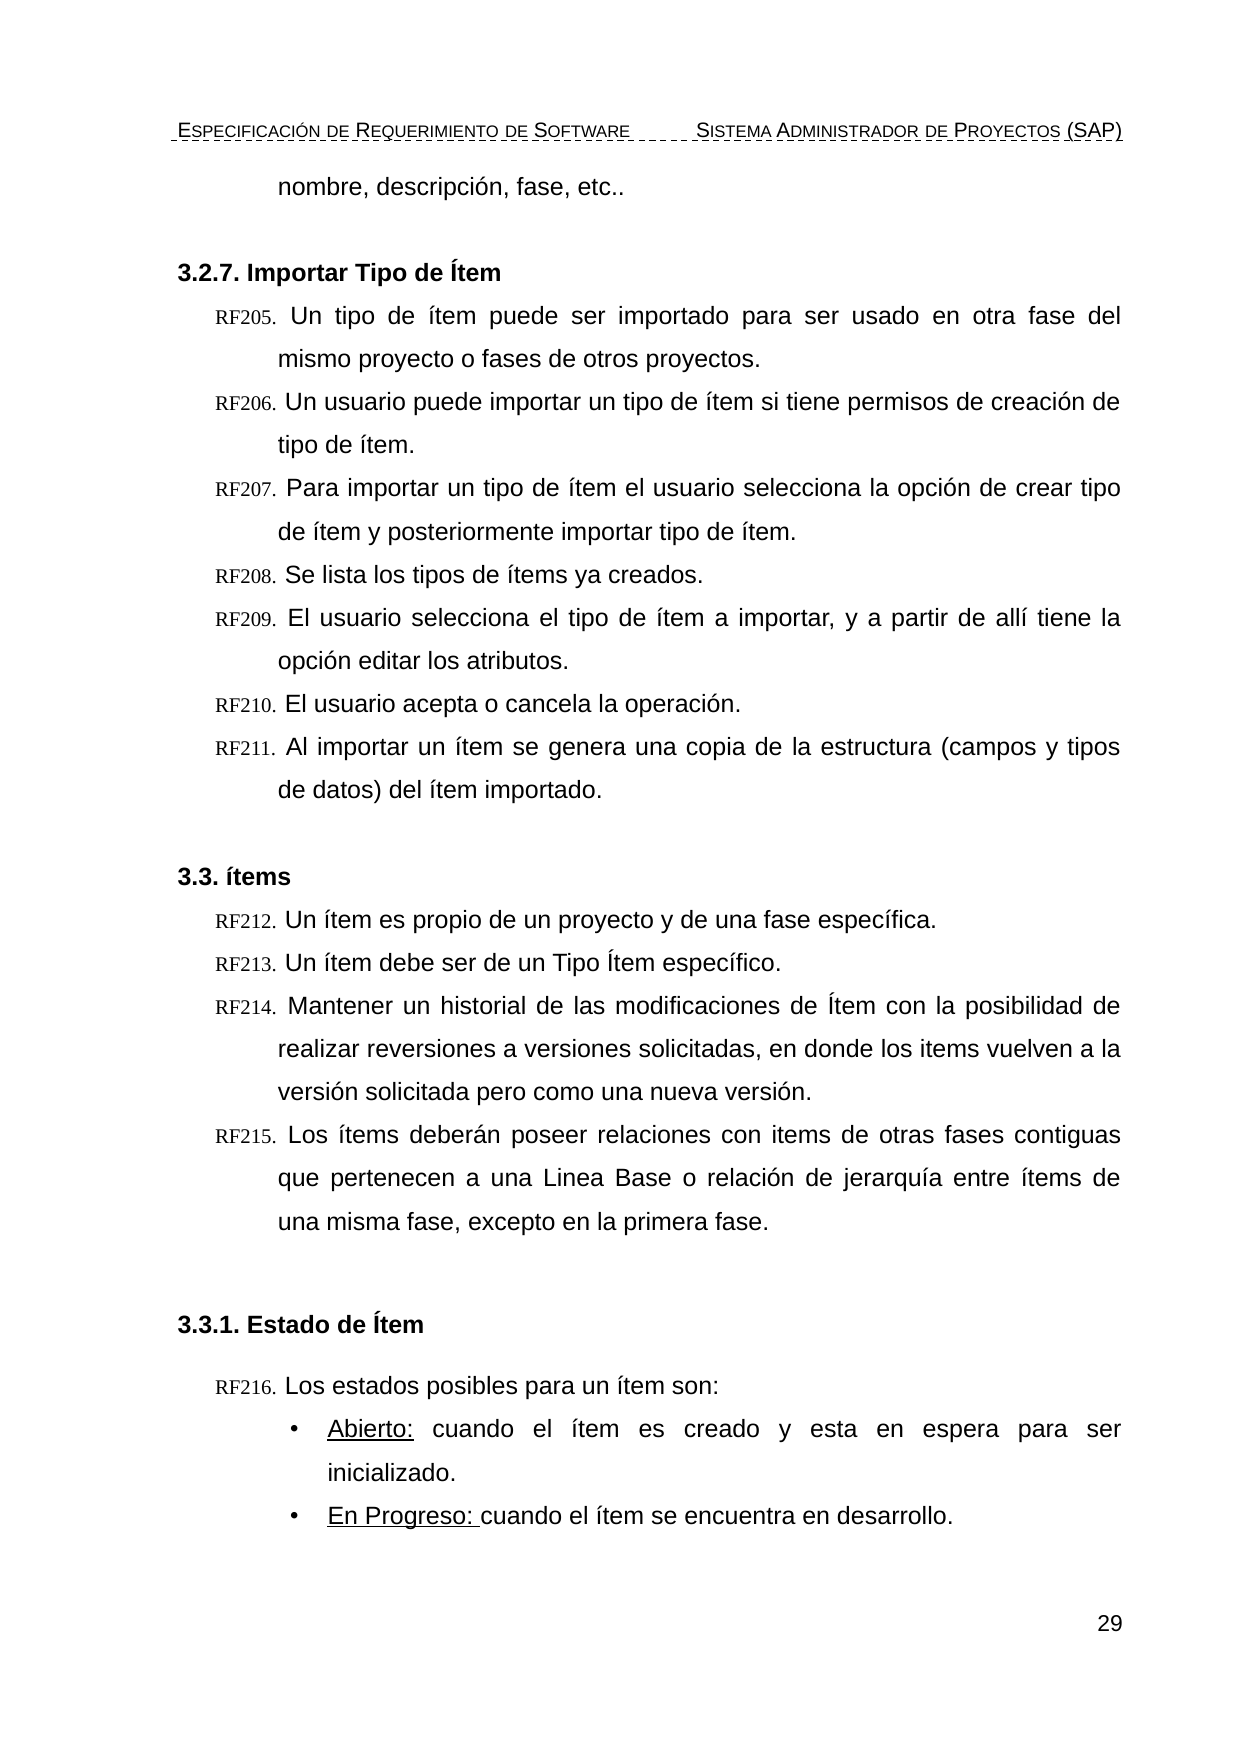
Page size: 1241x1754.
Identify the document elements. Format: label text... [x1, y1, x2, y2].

list Un tipo de ítem puede ser importado para ser usado en otra fase del mismo proyecto o fases de otros proyectos. [215, 301, 1122, 373]
list Al importar un ítem se genera una copia de la estructura (campos y tipos de datos) del ítem importado. [215, 732, 1122, 804]
list 3.3.1. Estado de Ítem [114, 1311, 1122, 1339]
text 3.3. ítems [177, 862, 1122, 890]
list Abierto: cuando el ítem es creado y esta en espera para ser inicializado. [290, 1414, 1122, 1486]
list Los estados posibles para un ítem son: [215, 1371, 1122, 1400]
list Los ítems deberán poseer relaciones con items de otras fases contiguas que pertenecen a una Linea Base o relación de jerarquía entre ítems de una misma fase, excepto en la primera fase. [215, 1120, 1122, 1235]
list El usuario acepta o cancela la operación. [215, 689, 1122, 718]
list Un ítem es propio de un proyecto y de una fase específica. [215, 905, 1122, 933]
list nombre, descripción, fase, etc.. [215, 172, 1122, 200]
list 3.2.7. Importar Tipo de Ítem [114, 258, 1122, 287]
list Un usuario puede importar un tipo de ítem si tiene permisos de creación de tipo de ítem. [215, 387, 1122, 459]
list Para importar un tipo de ítem el usuario selecciona la opción de crear tipo de ítem y posteriormente importar tipo de ítem. [215, 473, 1122, 545]
list Mantener un historial de las modificaciones de Ítem con la posibilidad de realizar reversiones a versiones solicitadas, en donde los items vuelven a la versión solicitada pero como una nueva versión. [215, 991, 1122, 1106]
list Un ítem debe ser de un Tipo Ítem específico. [215, 948, 1122, 977]
list Se lista los tipos de ítems ya creados. [215, 560, 1122, 588]
list El usuario selecciona el tipo de ítem a importar, y a partir de allí tiene la opción editar los atributos. [215, 603, 1122, 675]
list En Progreso: cuando el ítem se encuentra en desarrollo. [290, 1501, 1122, 1530]
